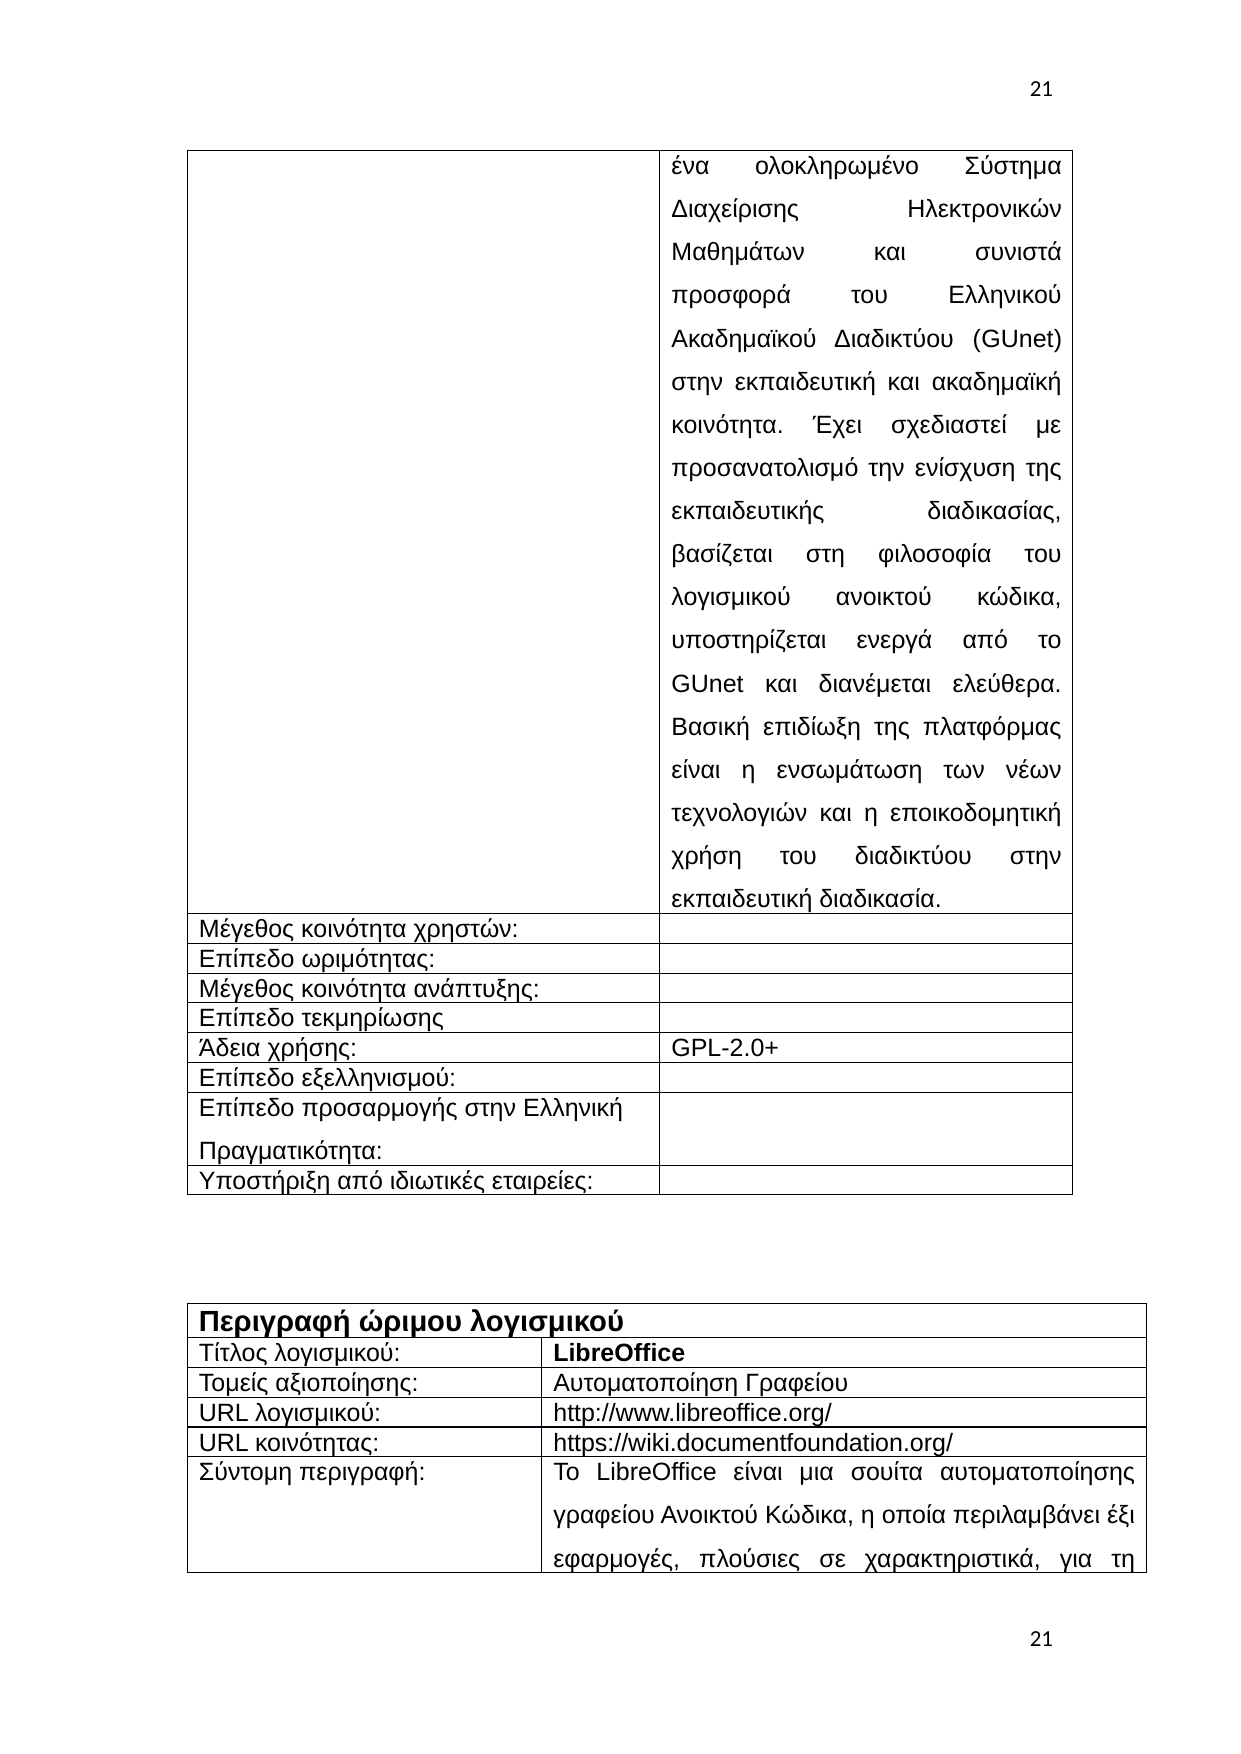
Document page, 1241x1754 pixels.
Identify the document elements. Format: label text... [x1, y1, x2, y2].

table_cell To LibreOffice είναι μια σουίτα αυτοματοποίησης γραφείου Ανοικτού Κώδικα, η οποία περιλαμβάνει έξι εφαρμογές, πλούσιες σε χαρακτηριστικά, για τη [542, 1457, 1146, 1572]
table_cell Επίπεδο προσαρμογής στην Ελληνική Πραγματικότητα: [188, 1093, 659, 1164]
table_cell [660, 1003, 1072, 1032]
table_cell Άδεια χρήσης: [188, 1033, 659, 1062]
table_cell Μέγεθος κοινότητα χρηστών: [188, 914, 659, 943]
table_cell Σύντομη περιγραφή: [188, 1457, 541, 1572]
table_cell ένα ολοκληρωμένο Σύστημα Διαχείρισης Ηλεκτρονικών Μαθημάτων και συνιστά προσφορά του Ελληνικού Ακαδημαϊκού Διαδικτύου (GUnet) στην εκπαιδευτική και ακαδημαϊκή κοινότητα. Έχει σχεδιαστεί με προσανατολισμό την ενίσχυση της εκπαιδευτικής διαδικασίας, βασίζεται στη φιλοσοφία του λογισμικού ανοικτού κώδικα, υποστηρίζεται ενεργά από το GUnet και διανέμεται ελεύθερα. Βασική επιδίωξη της πλατφόρμας είναι η ενσωμάτωση των νέων τεχνολογιών και η εποικοδομητική χρήση του διαδικτύου στην εκπαιδευτική διαδικασία. [660, 151, 1072, 913]
table_cell Τίτλος λογισμικού: [188, 1338, 541, 1367]
table_cell GPL-2.0+ [660, 1033, 1072, 1062]
table_cell [660, 1063, 1072, 1092]
table_cell Υποστήριξη από ιδιωτικές εταιρείες: [188, 1166, 659, 1194]
table_cell [660, 1093, 1072, 1164]
table_cell [188, 151, 659, 913]
table_cell URL κοινότητας: [188, 1428, 541, 1456]
table_cell Μέγεθος κοινότητα ανάπτυξης: [188, 974, 659, 1002]
table_cell [660, 974, 1072, 1002]
table_cell [660, 914, 1072, 943]
table_cell URL λογισμικού: [188, 1398, 541, 1426]
table_cell [660, 1166, 1072, 1194]
table_cell http://www.libreoffice.org/ [542, 1398, 1146, 1426]
table_cell Επίπεδο εξελληνισμού: [188, 1063, 659, 1092]
table_cell Επίπεδο τεκμηρίωσης [188, 1003, 659, 1032]
table_cell Αυτοματοποίηση Γραφείου [542, 1368, 1146, 1397]
table_cell [660, 944, 1072, 972]
table_cell Επίπεδο ωριμότητας: [188, 944, 659, 972]
table_header Περιγραφή ώριμου λογισμικού [188, 1304, 1146, 1337]
table_cell LibreOffice [542, 1338, 1146, 1367]
table_cell https://wiki.documentfoundation.org/ [542, 1428, 1146, 1456]
table_cell Τομείς αξιοποίησης: [188, 1368, 541, 1397]
